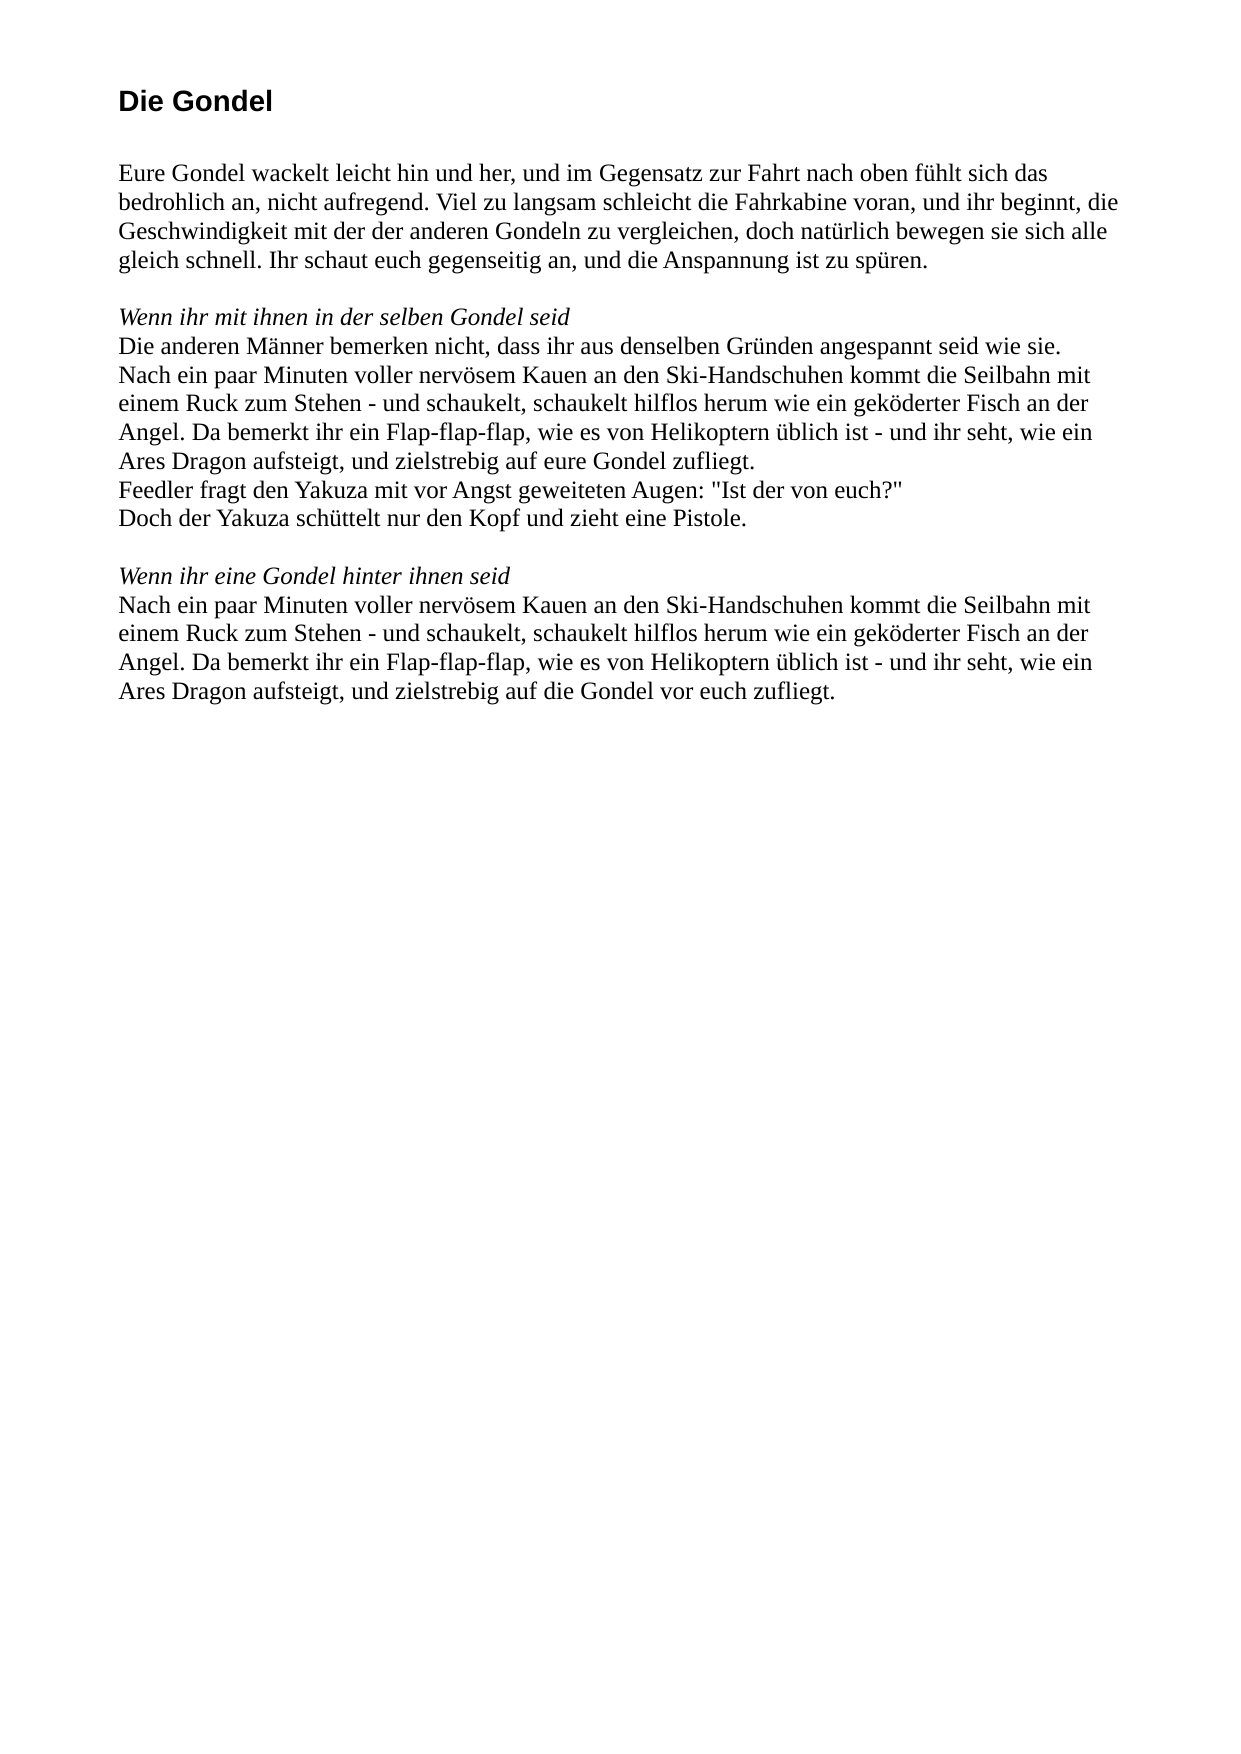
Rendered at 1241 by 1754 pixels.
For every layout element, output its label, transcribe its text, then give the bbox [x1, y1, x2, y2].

subtitle Die Gondel [118, 83, 1122, 117]
text Die anderen Männer bemerken nicht, dass ihr aus denselben Gründen angespannt seid wie sie. [118, 331, 1122, 360]
text Feedler fragt den Yakuza mit vor Angst geweiteten Augen: "Ist der von euch?" [118, 475, 1122, 503]
text Wenn ihr eine Gondel hinter ihnen seid [118, 561, 1122, 590]
text Eure Gondel wackelt leicht hin und her, und im Gegensatz zur Fahrt nach oben fühlt sich das bedrohlich an, nicht aufregend. Viel zu langsam schleicht die Fahrkabine voran, und ihr beginnt, die Geschwindigkeit mit der der anderen Gondeln zu vergleichen, doch natürlich bewegen sie sich alle gleich schnell. Ihr schaut euch gegenseitig an, und die Anspannung ist zu spüren. [118, 158, 1122, 273]
text Nach ein paar Minuten voller nervösem Kauen an den Ski-Handschuhen kommt die Seilbahn mit einem Ruck zum Stehen - und schaukelt, schaukelt hilflos herum wie ein geköderter Fisch an der Angel. Da bemerkt ihr ein Flap-flap-flap, wie es von Helikoptern üblich ist - und ihr seht, wie ein Ares Dragon aufsteigt, und zielstrebig auf eure Gondel zufliegt. [118, 360, 1122, 475]
text Nach ein paar Minuten voller nervösem Kauen an den Ski-Handschuhen kommt die Seilbahn mit einem Ruck zum Stehen - und schaukelt, schaukelt hilflos herum wie ein geköderter Fisch an der Angel. Da bemerkt ihr ein Flap-flap-flap, wie es von Helikoptern üblich ist - und ihr seht, wie ein Ares Dragon aufsteigt, und zielstrebig auf die Gondel vor euch zufliegt. [118, 590, 1122, 705]
text Doch der Yakuza schüttelt nur den Kopf und zieht eine Pistole. [118, 503, 1122, 532]
text Wenn ihr mit ihnen in der selben Gondel seid [118, 302, 1122, 331]
